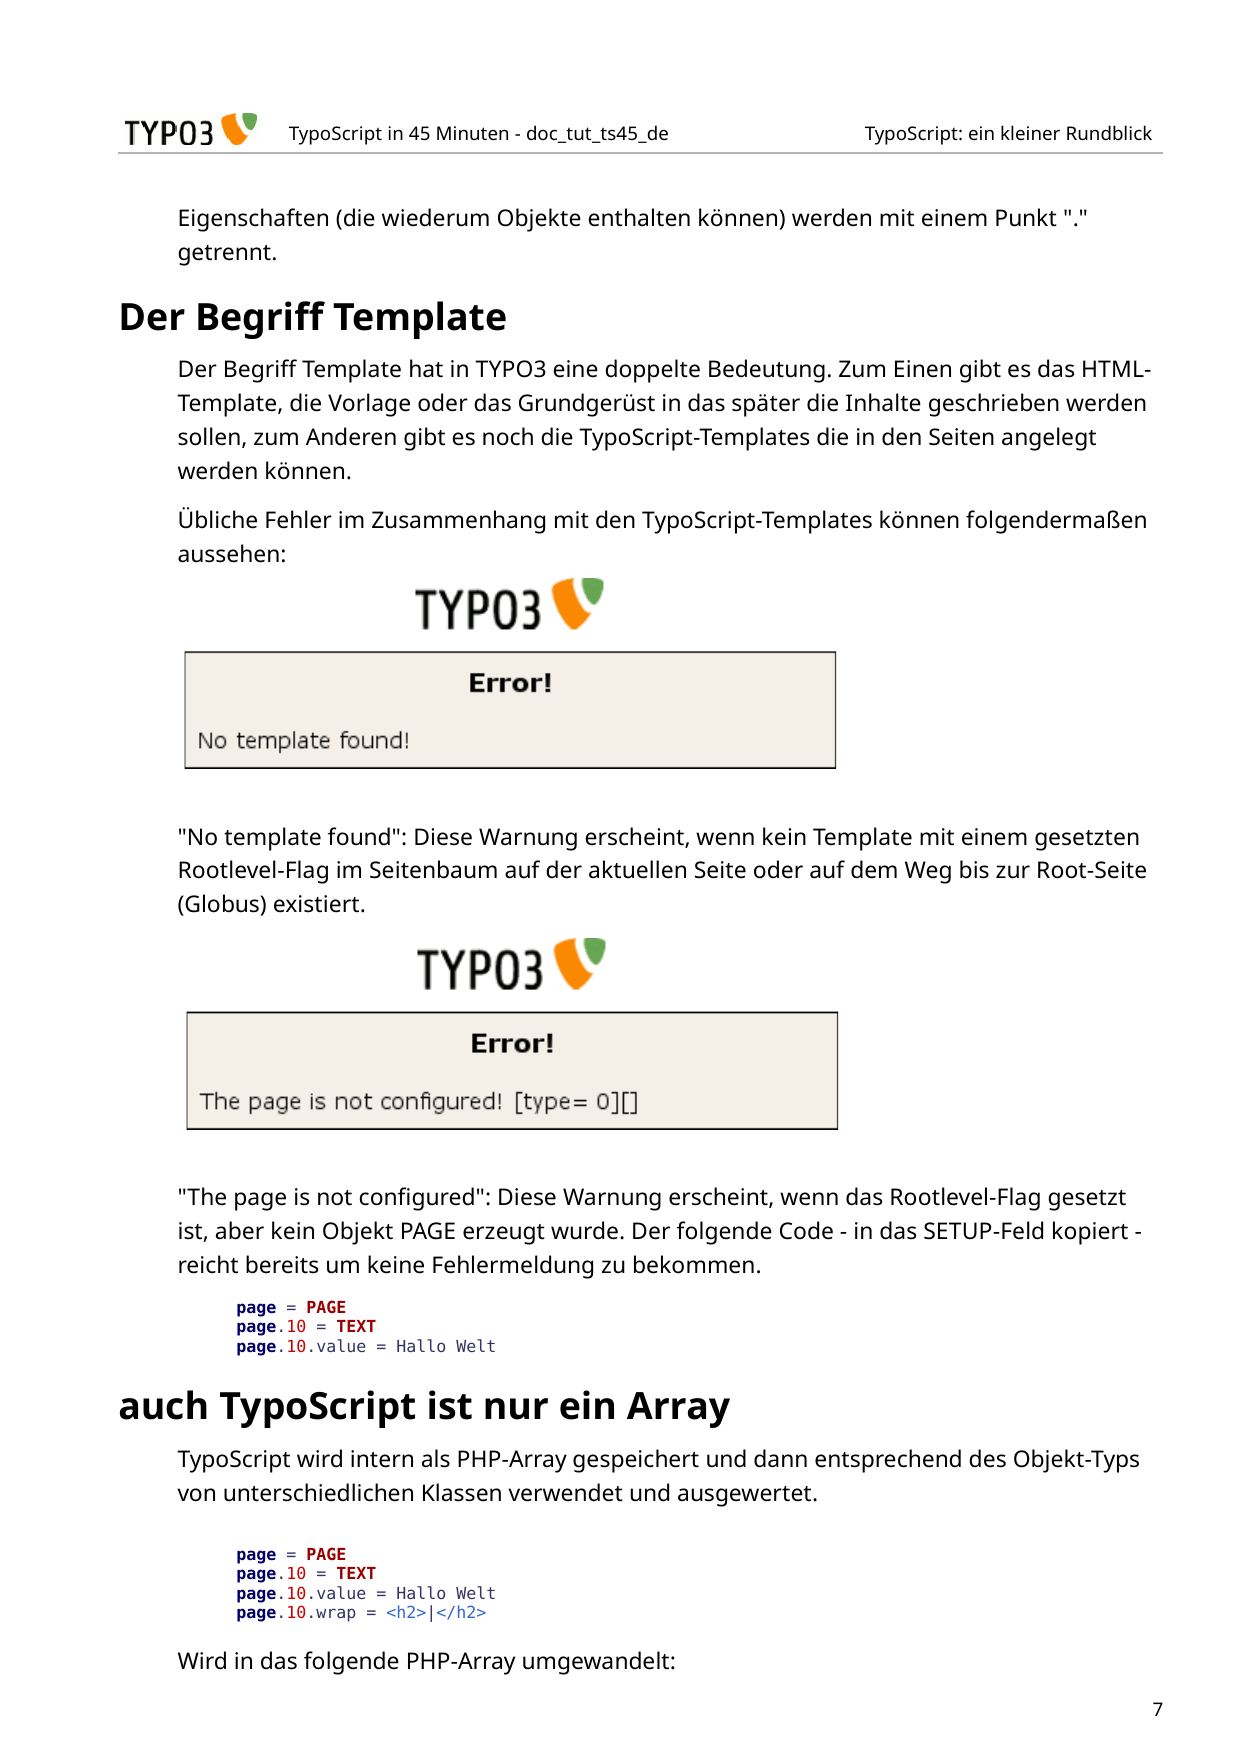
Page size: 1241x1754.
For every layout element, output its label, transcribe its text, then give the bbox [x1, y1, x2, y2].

text "The page is not configured": Diese Warnung erscheint, wenn das Rootlevel-Flag gesetzt ist, aber kein Objekt PAGE erzeugt wurde. Der folgende Code - in das SETUP-Feld kopiert - reicht bereits um keine Fehlermeldung zu bekommen. [177, 1181, 1163, 1280]
text page.10 = TEXT [236, 1317, 1163, 1337]
subtitle Der Begriff Template [118, 290, 1163, 341]
text Wird in das folgende PHP-Array umgewandelt: [177, 1645, 1163, 1676]
text "No template found": Diese Warnung erscheint, wenn kein Template mit einem gesetzten Rootlevel-Flag im Seitenbaum auf der aktuellen Seite oder auf dem Weg bis zur Root-Seite (Globus) existiert. [177, 821, 1163, 919]
text page = PAGE [236, 1298, 1163, 1317]
picture [124, 112, 260, 145]
text Übliche Fehler im Zusammenhang mit den TypoScript-Templates können folgendermaßen aussehen: [177, 504, 1163, 569]
text Der Begriff Template hat in TYPO3 eine doppelte Bedeutung. Zum Einen gibt es das HTML-Template, die Vorlage oder das Grundgerüst in das später die Inhalte geschrieben werden sollen, zum Anderen gibt es noch die TypoScript-Templates die in den Seiten angelegt werden können. [177, 353, 1163, 486]
text Eigenschaften (die wiederum Objekte enthalten können) werden mit einem Punkt "." getrennt. [177, 202, 1163, 267]
text page = PAGE [236, 1545, 1163, 1564]
text page.10 = TEXT [236, 1564, 1163, 1584]
text page.10.wrap = <h2>|</h2> [236, 1603, 1163, 1623]
text page.10.value = Hallo Welt [236, 1337, 1163, 1356]
text page.10.value = Hallo Welt [236, 1584, 1163, 1603]
picture [186, 938, 839, 1130]
picture [184, 578, 837, 769]
subtitle auch TypoScript ist nur ein Array [118, 1380, 1163, 1431]
text TypoScript wird intern als PHP-Array gespeichert und dann entsprechend des Objekt-Typs von unterschiedlichen Klassen verwendet und ausgewertet. [177, 1443, 1163, 1508]
